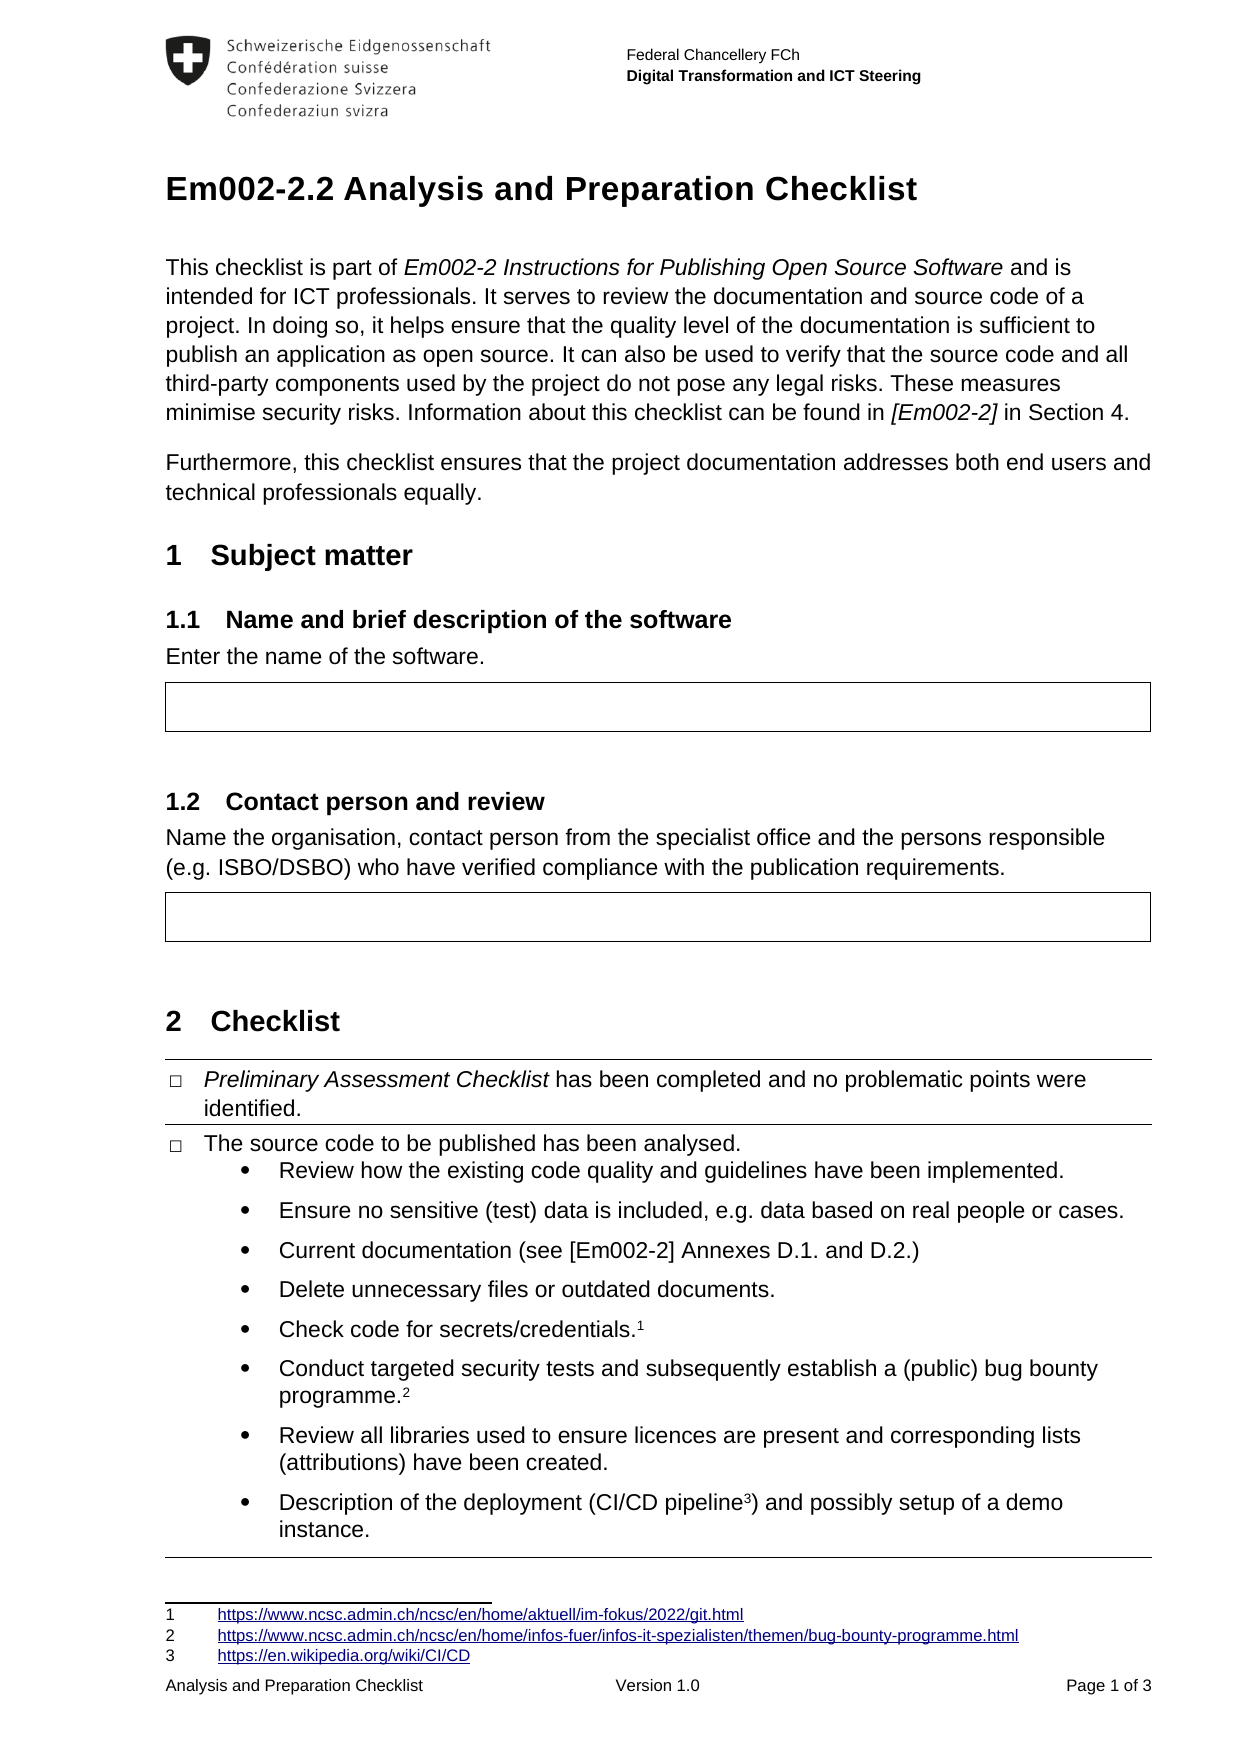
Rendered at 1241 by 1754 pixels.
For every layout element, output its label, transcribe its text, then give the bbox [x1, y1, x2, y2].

subtitle Name and brief description of the software [165, 605, 1152, 634]
text Enter the name of the software. [165, 641, 1152, 670]
title Em002-2.2 Analysis and Preparation Checklist [165, 168, 1152, 207]
table_header Preliminary Assessment Checklist has been completed and no problematic points were identified. [201, 1060, 1152, 1123]
table_header [166, 683, 1150, 731]
table_cell The source code to be published has been analysed. Review how the existing code quality and guidelines have been implemented. Ensure no sensitive (test) data is included, e.g. data based on real people or cases. Current documentation (see [Em002-2] Annexes D.1. and D.2.) Delete unnecessary files or outdated documents. Check code for secrets/credentials. Conduct targeted security tests and subsequently establish a (public) bug bounty programme. Review all libraries used to ensure licences are present and corresponding lists (attributions) have been created. Description of the deployment (CI/CD pipeline) and possibly setup of a demo instance. [201, 1125, 1152, 1557]
subtitle Checklist [165, 1004, 1152, 1038]
table_cell ☐ [165, 1125, 201, 1557]
text This checklist is part of Em002-2 Instructions for Publishing Open Source Software and is intended for ICT professionals. It serves to review the documentation and source code of a project. In doing so, it helps ensure that the quality level of the documentation is sufficient to publish an application as open source. It can also be used to verify that the source code and all third-party components used by the project do not pose any legal risks. These measures minimise security risks. Information about this checklist can be found in [Em002-2] in Section 4. [165, 251, 1152, 426]
subtitle Subject matter [165, 538, 1152, 572]
text Furthermore, this checklist ensures that the project documentation addresses both end users and technical professionals equally. [165, 447, 1152, 505]
text Name the organisation, contact person from the specialist office and the persons responsible (e.g. ISBO/DSBO) who have verified compliance with the publication requirements. [165, 821, 1152, 880]
subtitle Contact person and review [165, 786, 1152, 815]
table_header [166, 893, 1150, 941]
table_header ☐ [165, 1060, 201, 1123]
